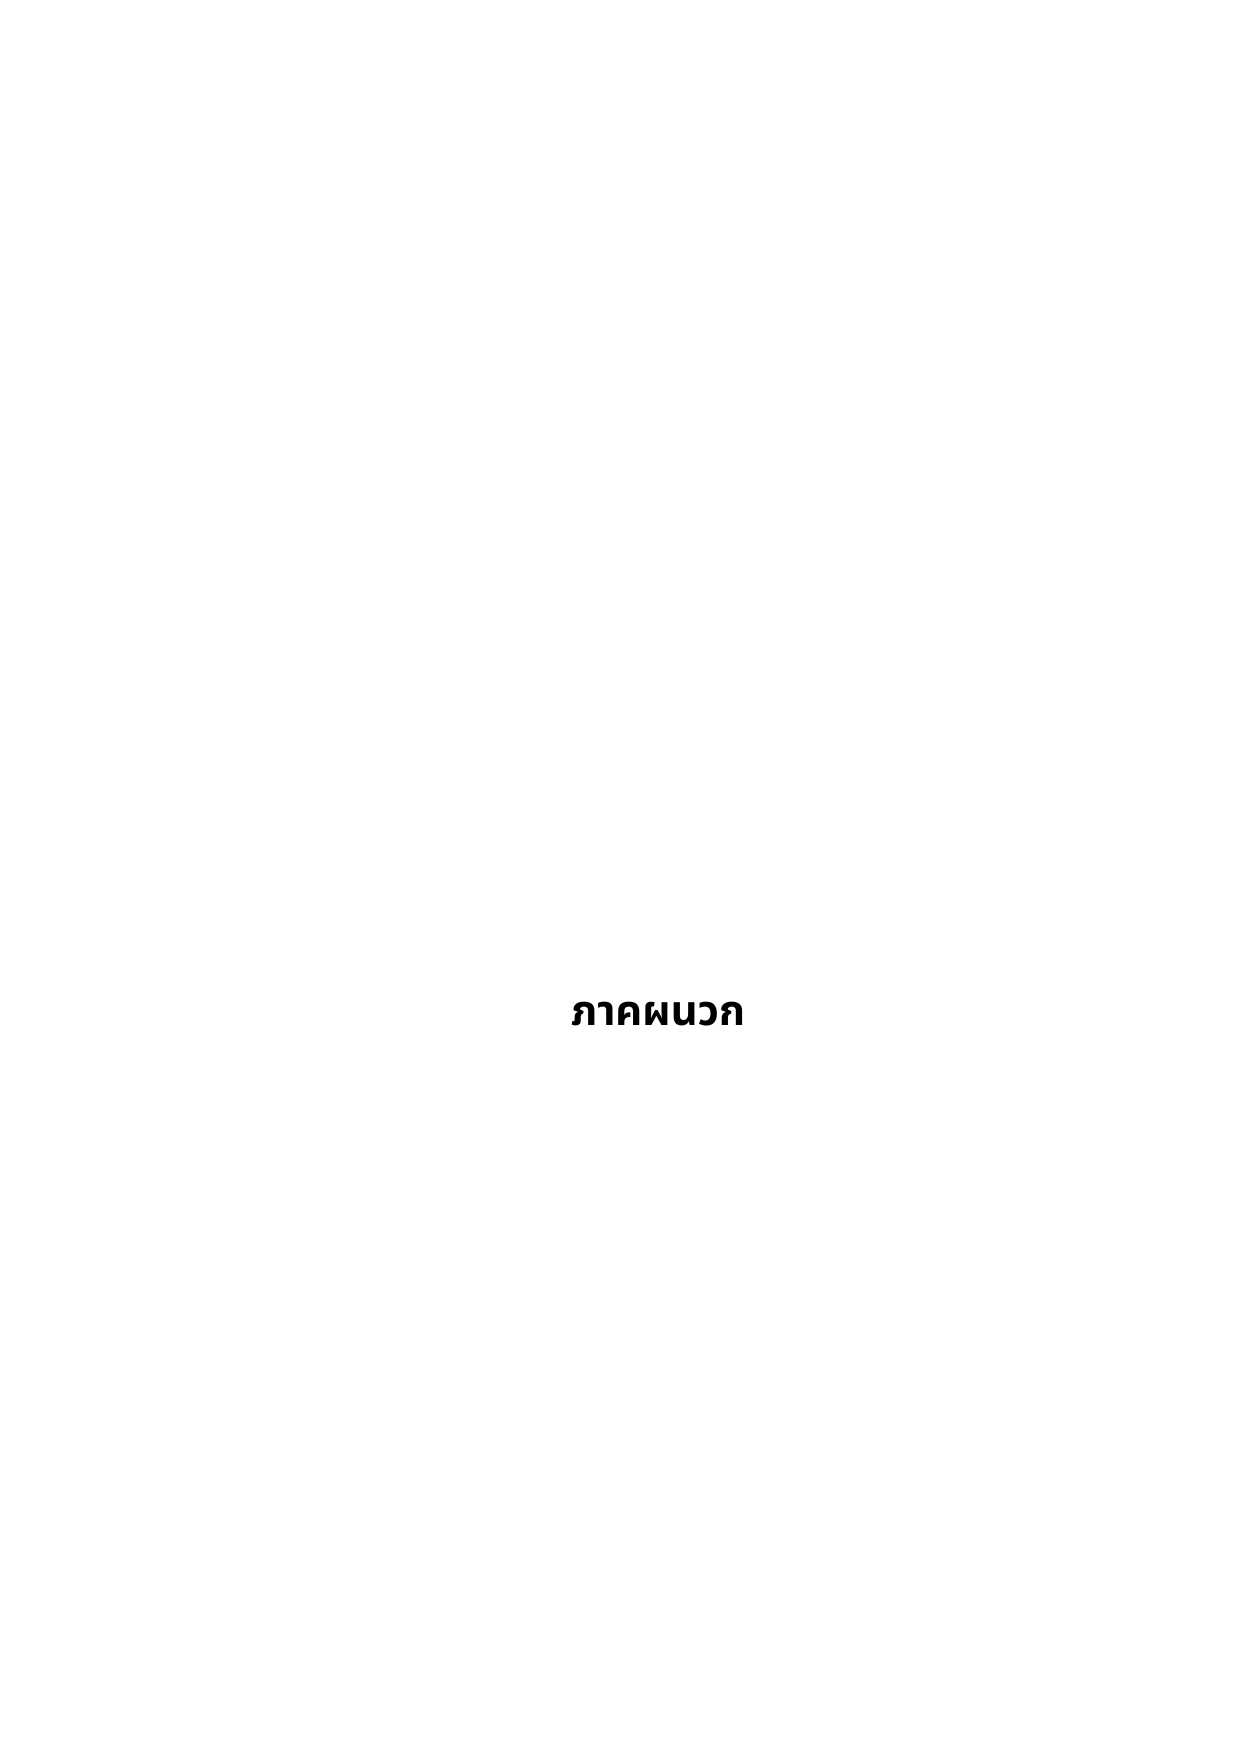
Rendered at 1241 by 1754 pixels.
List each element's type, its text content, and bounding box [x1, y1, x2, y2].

text ภาคผนวก [225, 982, 1091, 1044]
